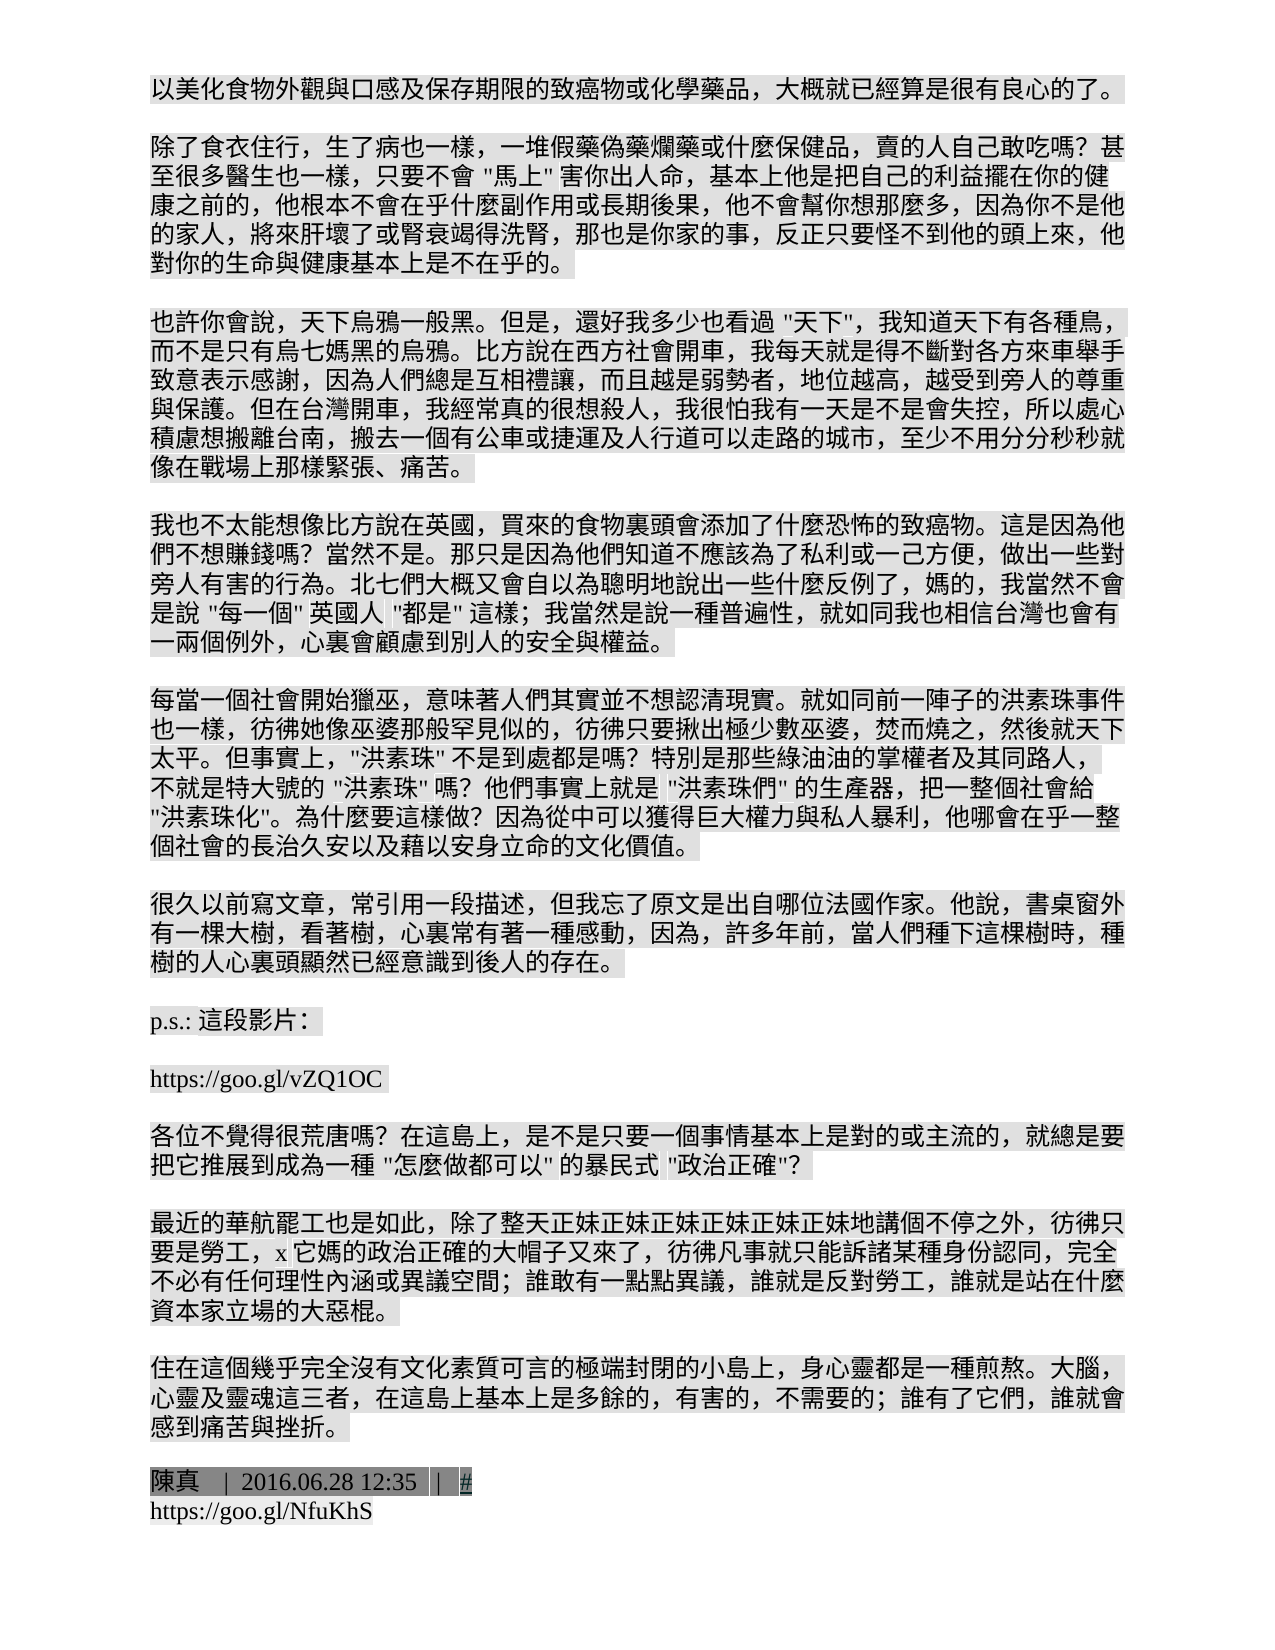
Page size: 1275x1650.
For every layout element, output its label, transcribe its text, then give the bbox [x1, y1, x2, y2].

text https://goo.gl/n6fGnx 殘忍的事往往不是在事情本身，而是在於當事人的態度；可怕的不是殺害，而是另一個人或動物的生命和痛苦在當事人心中的份量。 影片末尾，那兩位士兵對著小白一搭一唱說了這樣一些話： 甲兵：「小白，下輩子不要當笨狗啊，小白，永遠忠誠。」 乙兵，「永遠忠誠，不怕苦不怕難！」 甲兵又接著說：「不怕死，就去死。」 可悲的不是恨，而是無感，無所謂，不在乎。對你而言天大的事，哪怕甚至是你的生命那般重要的事，我也根本不在乎。 這樣的人與事，在台灣難道不就是一種常態？幾個人不是這樣呢？你每天只要一出門，走在路上，或開車，或騎車，請你告訴我，街上哪一個人會在乎你的死活？人們並不是因為他是你的仇家所以才讓你置於險境，而是他根本不在乎你的死活。即便你是老年人也一樣，而且恐怕還會因此招來更多危險，因為你的行動緩慢往往會招來更多怒罵與不爽；即便你推著娃娃車或抱著小baby 也一樣，人們根本不會把你的安危放在心上。 在這島上，請問生活的方方面面哪一點不是這樣？只要沒人看見，只要沒人知道，有多少食品是安全的或健康衛生的？哪個賣食物的敢吃或敢常常吃自己賣的東西？我們平常在家煮飯做菜，不管是食材(特別是富含高度農藥的蔬菜)或餐具，一定洗得乾乾淨淨，蟑螂吃過或發霉過期的，我們一定會丟掉，而且往往有害健康的調味料，我們一定會盡量節制使用，但請你告訴我，有多少商家會以這樣的心情來賣食物給你？他沒給你偷偷添加一些藉以美化食物外觀與口感及保存期限的致癌物或化學藥品，大概就已經算是很有良心的了。 除了食衣住行，生了病也一樣，一堆假藥偽藥爛藥或什麼保健品，賣的人自己敢吃嗎？甚至很多醫生也一樣，只要不會 "馬上" 害你出人命，基本上他是把自己的利益擺在你的健康之前的，他根本不會在乎什麼副作用或長期後果，他不會幫你想那麼多，因為你不是他的家人，將來肝壞了或腎衰竭得洗腎，那也是你家的事，反正只要怪不到他的頭上來，他對你的生命與健康基本上是不在乎的。 也許你會說，天下烏鴉一般黑。但是，還好我多少也看過 "天下"，我知道天下有各種鳥，而不是只有烏七媽黑的烏鴉。比方說在西方社會開車，我每天就是得不斷對各方來車舉手致意表示感謝，因為人們總是互相禮讓，而且越是弱勢者，地位越高，越受到旁人的尊重與保護。但在台灣開車，我經常真的很想殺人，我很怕我有一天是不是會失控，所以處心積慮想搬離台南，搬去一個有公車或捷運及人行道可以走路的城市，至少不用分分秒秒就像在戰場上那樣緊張、痛苦。 我也不太能想像比方說在英國，買來的食物裏頭會添加了什麼恐怖的致癌物。這是因為他們不想賺錢嗎？當然不是。那只是因為他們知道不應該為了私利或一己方便，做出一些對旁人有害的行為。北七們大概又會自以為聰明地說出一些什麼反例了，媽的，我當然不會是說 "每一個" 英國人 "都是" 這樣；我當然是說一種普遍性，就如同我也相信台灣也會有一兩個例外，心裏會顧慮到別人的安全與權益。 每當一個社會開始獵巫，意味著人們其實並不想認清現實。就如同前一陣子的洪素珠事件也一樣，彷彿她像巫婆那般罕見似的，彷彿只要揪出極少數巫婆，焚而燒之，然後就天下太平。但事實上，"洪素珠" 不是到處都是嗎？特別是那些綠油油的掌權者及其同路人，不就是特大號的 "洪素珠" 嗎？他們事實上就是 "洪素珠們" 的生產器，把一整個社會給 "洪素珠化"。為什麼要這樣做？因為從中可以獲得巨大權力與私人暴利，他哪會在乎一整個社會的長治久安以及藉以安身立命的文化價值。 很久以前寫文章，常引用一段描述，但我忘了原文是出自哪位法國作家。他說，書桌窗外有一棵大樹，看著樹，心裏常有著一種感動，因為，許多年前，當人們種下這棵樹時，種樹的人心裏頭顯然已經意識到後人的存在。 p.s.: 這段影片： https://goo.gl/vZQ1OC 各位不覺得很荒唐嗎？在這島上，是不是只要一個事情基本上是對的或主流的，就總是要把它推展到成為一種 "怎麼做都可以" 的暴民式 "政治正確"？ 最近的華航罷工也是如此，除了整天正妹正妹正妹正妹正妹正妹地講個不停之外，彷彿只要是勞工，x它媽的政治正確的大帽子又來了，彷彿凡事就只能訴諸某種身份認同，完全不必有任何理性內涵或異議空間；誰敢有一點點異議，誰就是反對勞工，誰就是站在什麼資本家立場的大惡棍。 住在這個幾乎完全沒有文化素質可言的極端封閉的小島上，身心靈都是一種煎熬。大腦，心靈及靈魂這三者，在這島上基本上是多餘的，有害的，不需要的；誰有了它們，誰就會感到痛苦與挫折。 [150, 75, 1125, 1442]
text 陳真 | 2016.06.28 12:35 | # [150, 1467, 1125, 1496]
text https://goo.gl/NfuKhS [150, 1496, 1125, 1525]
